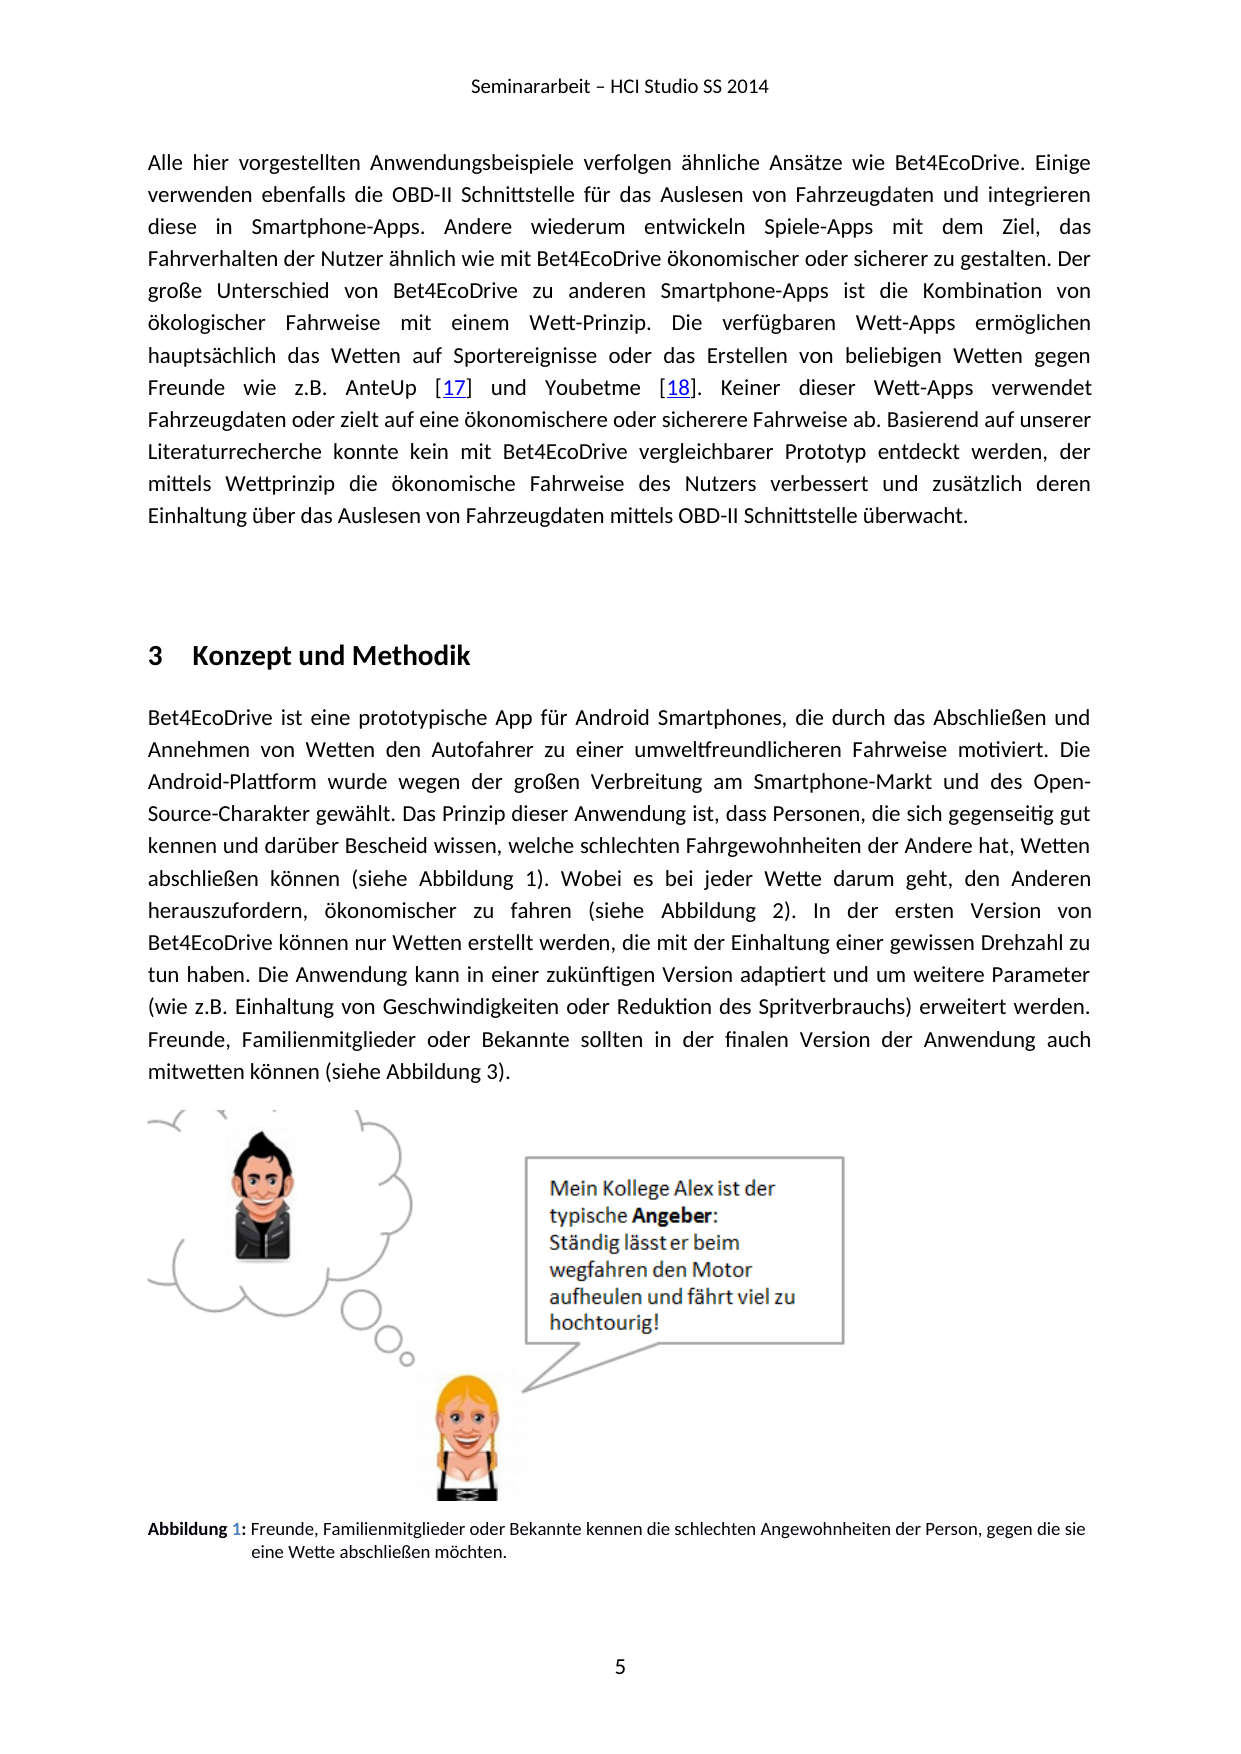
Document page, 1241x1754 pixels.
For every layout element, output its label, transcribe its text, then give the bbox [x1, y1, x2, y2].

subtitle Konzept und Methodik [148, 637, 1093, 672]
text Bet4EcoDrive ist eine prototypische App für Android Smartphones, die durch das Abschließen und Annehmen von Wetten den Autofahrer zu einer umweltfreundlicheren Fahrweise motiviert. Die Android-Plattform wurde wegen der großen Verbreitung am Smartphone-Markt und des Open-Source-Charakter gewählt. Das Prinzip dieser Anwendung ist, dass Personen, die sich gegenseitig gut kennen und darüber Bescheid wissen, welche schlechten Fahrgewohnheiten der Andere hat, Wetten abschließen können (siehe Abbildung 1). Wobei es bei jeder Wette darum geht, den Anderen herauszufordern, ökonomischer zu fahren (siehe Abbildung 2). In der ersten Version von Bet4EcoDrive können nur Wetten erstellt werden, die mit der Einhaltung einer gewissen Drehzahl zu tun haben. Die Anwendung kann in einer zukünftigen Version adaptiert und um weitere Parameter (wie z.B. Einhaltung von Geschwindigkeiten oder Reduktion des Spritverbrauchs) erweitert werden. Freunde, Familienmitglieder oder Bekannte sollten in der finalen Version der Anwendung auch mitwetten können (siehe Abbildung 3). [148, 703, 1093, 1085]
picture [228, 1110, 846, 1501]
text Abbildung 1: Freunde, Familienmitglieder oder Bekannte kennen die schlechten Angewohnheiten der Person, gegen die sie eine Wette abschließen möchten. [148, 1517, 1093, 1563]
text Alle hier vorgestellten Anwendungsbeispiele verfolgen ähnliche Ansätze wie Bet4EcoDrive. Einige verwenden ebenfalls die OBD-II Schnittstelle für das Auslesen von Fahrzeugdaten und integrieren diese in Smartphone-Apps. Andere wiederum entwickeln Spiele-Apps mit dem Ziel, das Fahrverhalten der Nutzer ähnlich wie mit Bet4EcoDrive ökonomischer oder sicherer zu gestalten. Der große Unterschied von Bet4EcoDrive zu anderen Smartphone-Apps ist die Kombination von ökologischer Fahrweise mit einem Wett-Prinzip. Die verfügbaren Wett-Apps ermöglichen hauptsächlich das Wetten auf Sportereignisse oder das Erstellen von beliebigen Wetten gegen Freunde wie z.B. AnteUp [17] und Youbetme [18]. Keiner dieser Wett-Apps verwendet Fahrzeugdaten oder zielt auf eine ökonomischere oder sicherere Fahrweise ab. Basierend auf unserer Literaturrecherche konnte kein mit Bet4EcoDrive vergleichbarer Prototyp entdeckt werden, der mittels Wettprinzip die ökonomische Fahrweise des Nutzers verbessert und zusätzlich deren Einhaltung über das Auslesen von Fahrzeugdaten mittels OBD-II Schnittstelle überwacht. [148, 148, 1093, 530]
